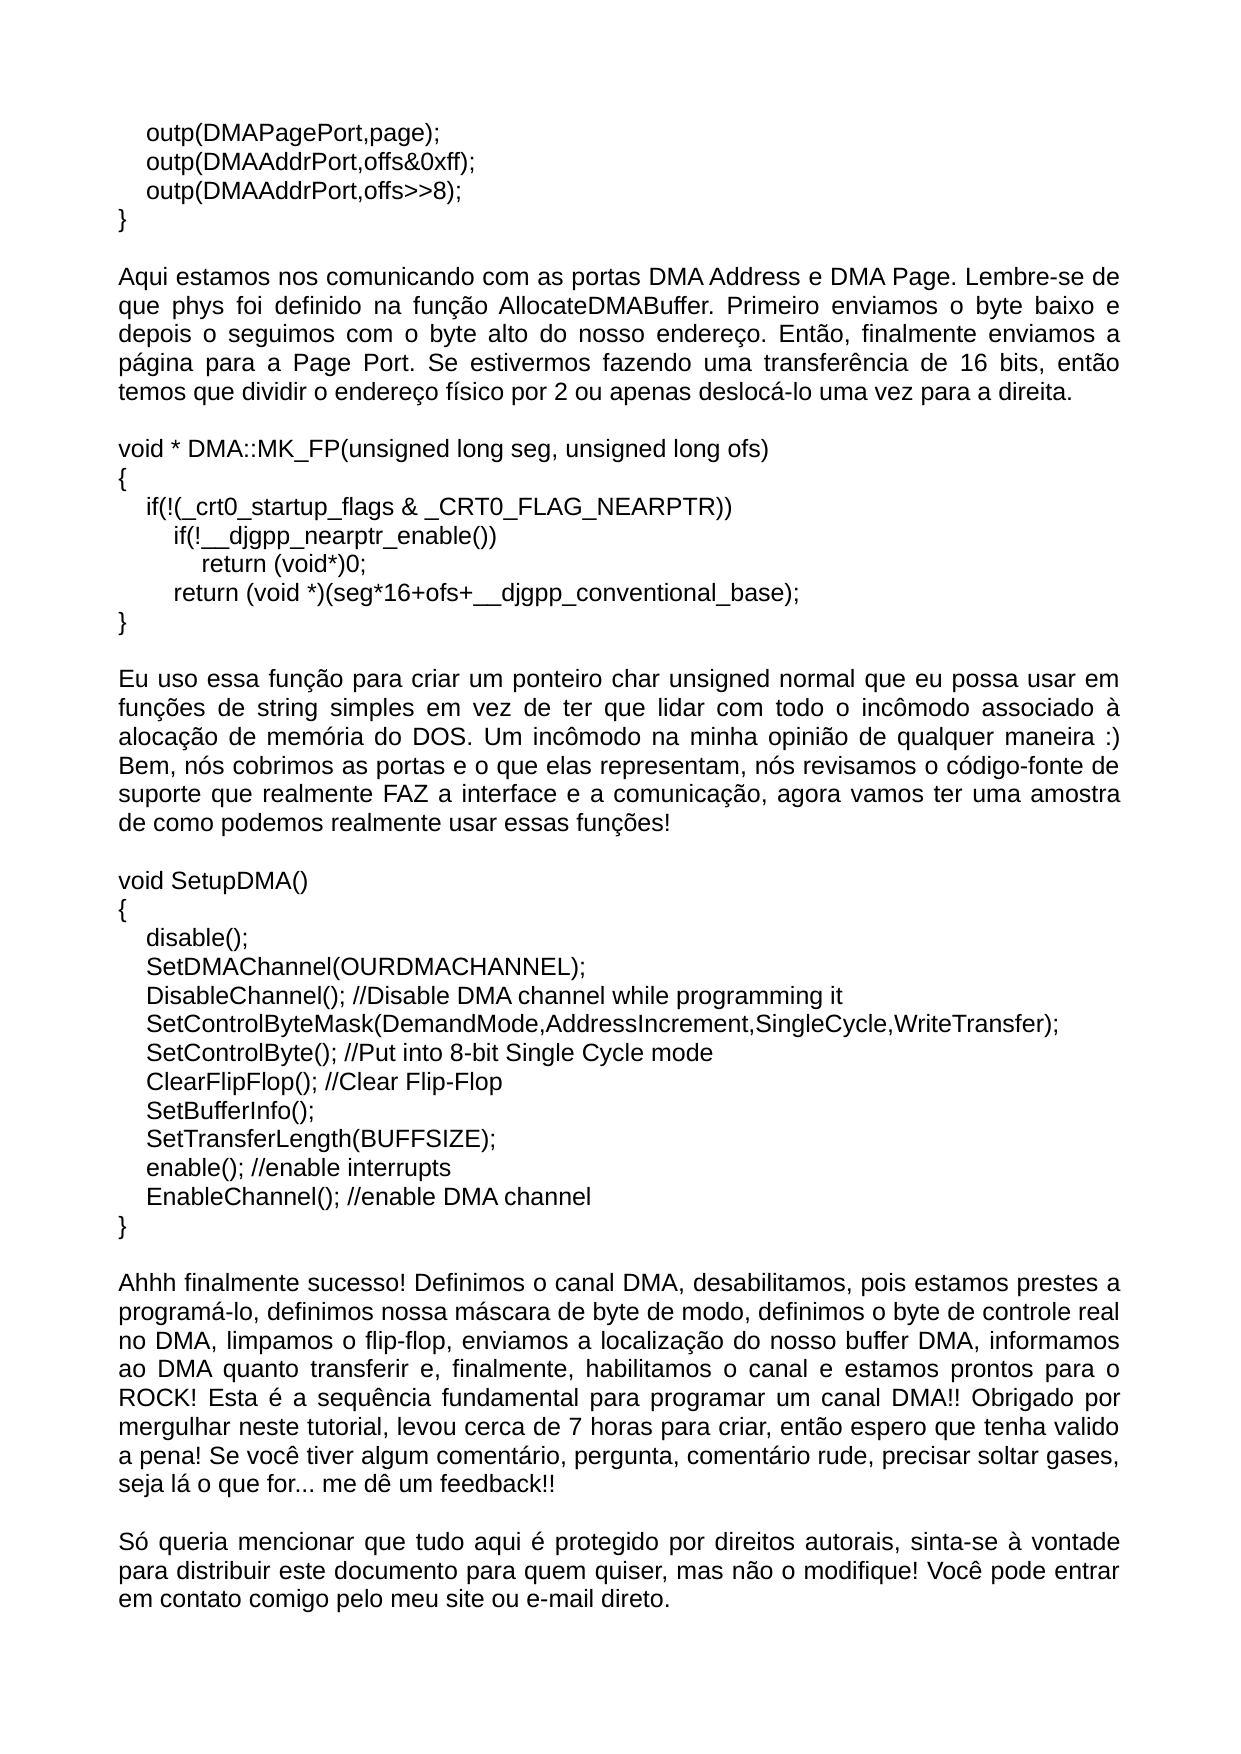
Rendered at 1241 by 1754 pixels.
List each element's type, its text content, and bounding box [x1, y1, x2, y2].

text } [118, 204, 1122, 233]
text outp(DMAAddrPort,offs>>8); [118, 176, 1122, 204]
text outp(DMAAddrPort,offs&0xff); [118, 147, 1122, 176]
text SetControlByteMask(DemandMode,AddressIncrement,SingleCycle,WriteTransfer); [118, 1009, 1122, 1038]
text { [118, 894, 1122, 923]
text SetTransferLength(BUFFSIZE); [118, 1124, 1122, 1153]
text disable(); [118, 923, 1122, 952]
text SetControlByte(); //Put into 8-bit Single Cycle mode [118, 1038, 1122, 1067]
text enable(); //enable interrupts [118, 1153, 1122, 1182]
text if(!(_crt0_startup_flags & _CRT0_FLAG_NEARPTR)) [118, 492, 1122, 521]
text SetBufferInfo(); [118, 1096, 1122, 1124]
text SetDMAChannel(OURDMACHANNEL); [118, 952, 1122, 981]
text Eu uso essa função para criar um ponteiro char unsigned normal que eu possa usar em funções de string simples em vez de ter que lidar com todo o incômodo associado à alocação de memória do DOS. Um incômodo na minha opinião de qualquer maneira :) Bem, nós cobrimos as portas e o que elas representam, nós revisamos o código-fonte de suporte que realmente FAZ a interface e a comunicação, agora vamos ter uma amostra de como podemos realmente usar essas funções! [118, 664, 1122, 837]
text } [118, 1211, 1122, 1239]
text if(!__djgpp_nearptr_enable()) [118, 521, 1122, 549]
text Só queria mencionar que tudo aqui é protegido por direitos autorais, sinta-se à vontade para distribuir este documento para quem quiser, mas não o modifique! Você pode entrar em contato comigo pelo meu site ou e-mail direto. [118, 1527, 1122, 1613]
text void * DMA::MK_FP(unsigned long seg, unsigned long ofs) [118, 434, 1122, 463]
text return (void*)0; [118, 549, 1122, 578]
text return (void *)(seg*16+ofs+__djgpp_conventional_base); [118, 578, 1122, 607]
text void SetupDMA() [118, 866, 1122, 894]
text Ahhh finalmente sucesso! Definimos o canal DMA, desabilitamos, pois estamos prestes a programá-lo, definimos nossa máscara de byte de modo, definimos o byte de controle real no DMA, limpamos o flip-flop, enviamos a localização do nosso buffer DMA, informamos ao DMA quanto transferir e, finalmente, habilitamos o canal e estamos prontos para o ROCK! Esta é a sequência fundamental para programar um canal DMA!! Obrigado por mergulhar neste tutorial, levou cerca de 7 horas para criar, então espero que tenha valido a pena! Se você tiver algum comentário, pergunta, comentário rude, precisar soltar gases, seja lá o que for... me dê um feedback!! [118, 1268, 1122, 1498]
text } [118, 607, 1122, 636]
text DisableChannel(); //Disable DMA channel while programming it [118, 981, 1122, 1009]
text outp(DMAPagePort,page); [118, 118, 1122, 147]
text Aqui estamos nos comunicando com as portas DMA Address e DMA Page. Lembre-se de que phys foi definido na função AllocateDMABuffer. Primeiro enviamos o byte baixo e depois o seguimos com o byte alto do nosso endereço. Então, finalmente enviamos a página para a Page Port. Se estivermos fazendo uma transferência de 16 bits, então temos que dividir o endereço físico por 2 ou apenas deslocá-lo uma vez para a direita. [118, 262, 1122, 406]
text ClearFlipFlop(); //Clear Flip-Flop [118, 1067, 1122, 1096]
text EnableChannel(); //enable DMA channel [118, 1182, 1122, 1211]
text { [118, 463, 1122, 492]
